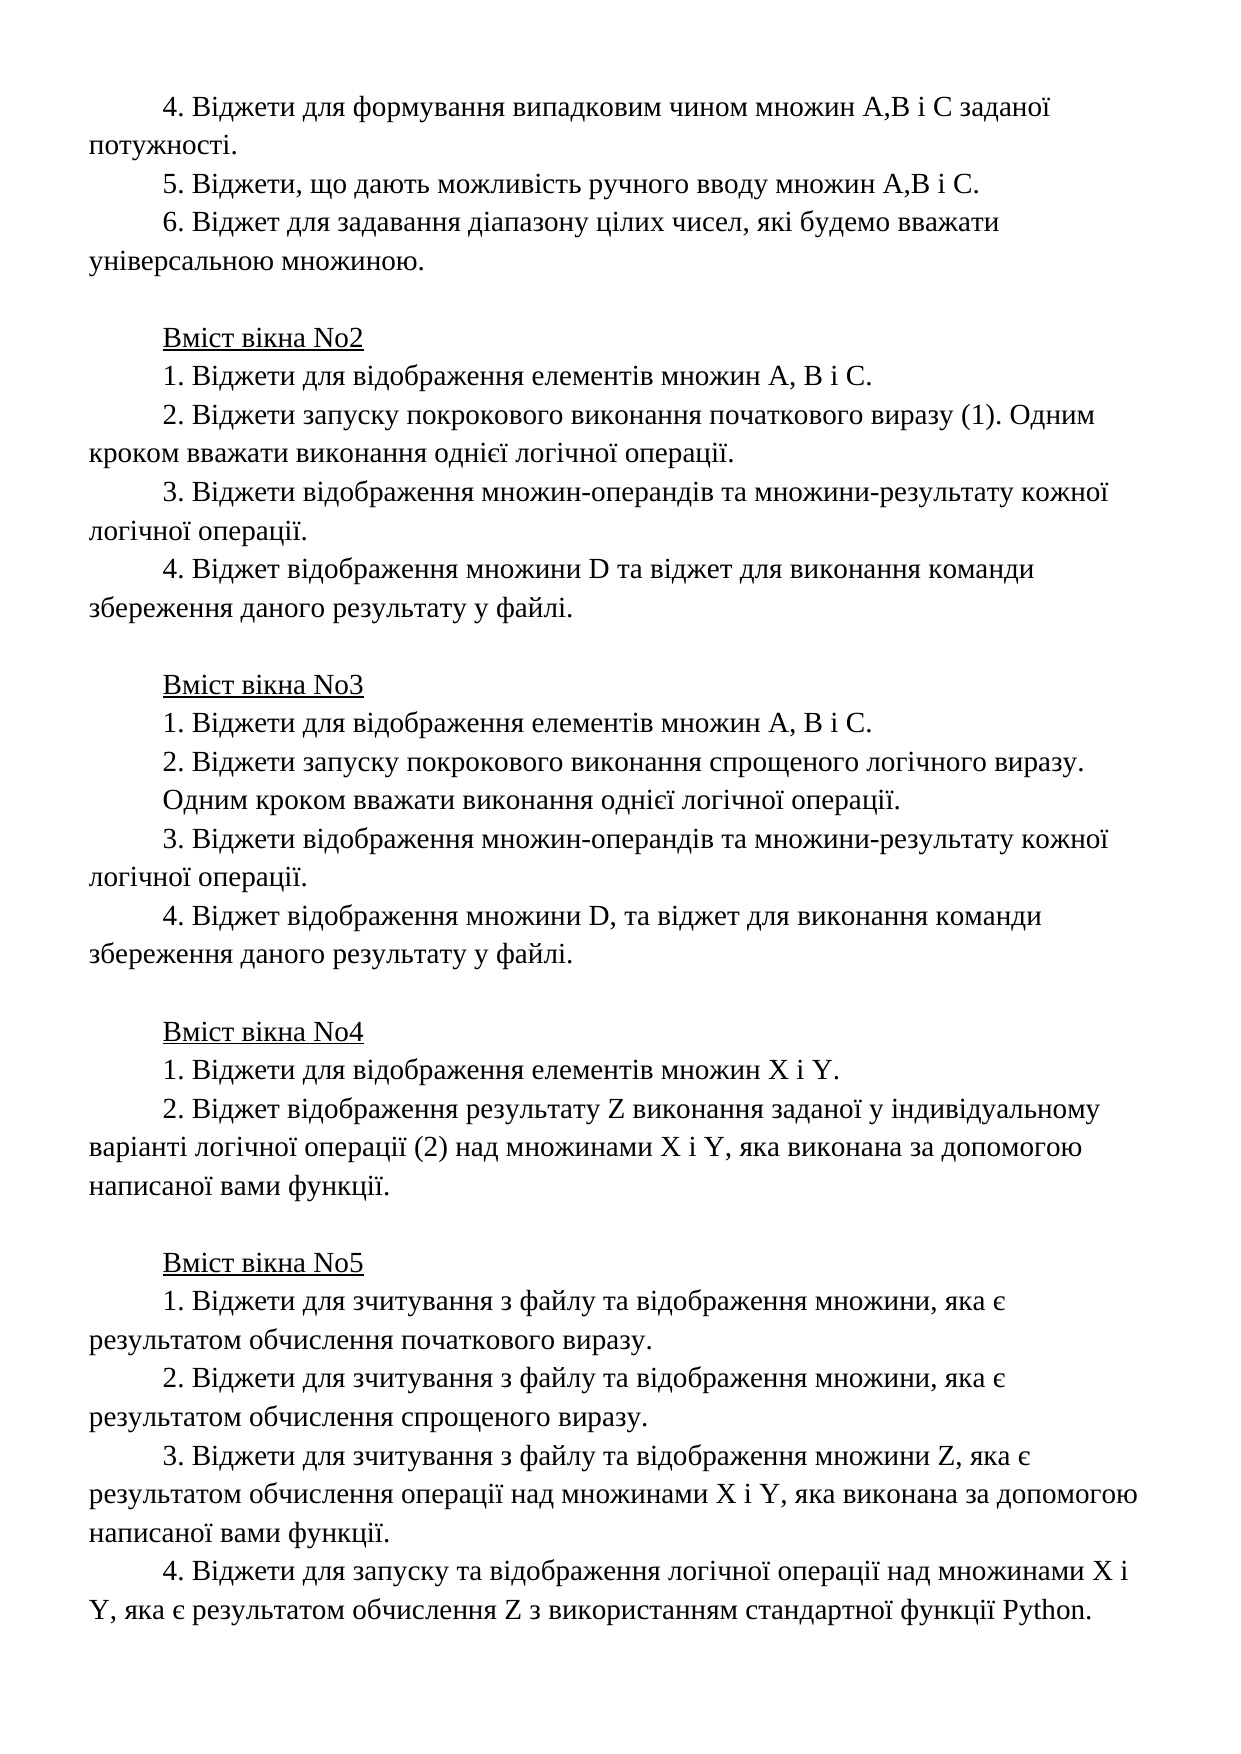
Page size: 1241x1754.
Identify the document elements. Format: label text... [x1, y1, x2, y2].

text 1. Віджети для відображення елементів множин А, B і С. [89, 705, 1152, 739]
text написаної вами функції. [89, 1515, 1152, 1548]
text 2. Віджети запуску покрокового виконання початкового виразу (1). Одним кроком вважати виконання однієї логічної операції. [89, 397, 1152, 469]
text збереження даного результату у файлі. [89, 590, 1152, 623]
text 3. Віджети відображення множин-операндів та множини-результату кожної [89, 821, 1152, 854]
text 5. Віджети, що дають можливість ручного вводу множин А,B і С. [89, 166, 1152, 199]
text 2. Віджет відображення результату Z виконання заданої у індивідуальному [89, 1091, 1152, 1124]
text логічної операції. [89, 859, 1152, 893]
text результатом обчислення операції над множинами X і Y, яка виконана за допомогою [89, 1476, 1152, 1510]
text 3. Віджети для зчитування з файлу та відображення множини Z, яка є [89, 1438, 1152, 1471]
text 1. Віджети для відображення елементів множин А, B і С. [89, 358, 1152, 392]
text Вміст вікна No4 [89, 1014, 1152, 1047]
text 4. Віджет відображення множини D та віджет для виконання команди [89, 551, 1152, 585]
text Одним кроком вважати виконання однієї логічної операції. [89, 782, 1152, 816]
text 2. Віджети запуску покрокового виконання спрощеного логічного виразу. [89, 744, 1152, 777]
text 1. Віджети для відображення елементів множин X і Y. [89, 1052, 1152, 1086]
text 3. Віджети відображення множин-операндів та множини-результату кожної [89, 474, 1152, 508]
text 6. Віджет для задавання діапазону цілих чисел, які будемо вважати [89, 204, 1152, 238]
text 1. Віджети для зчитування з файлу та відображення множини, яка є результатом обчислення початкового виразу. [89, 1283, 1152, 1356]
text універсальною множиною. [89, 243, 1152, 276]
text варіанті логічної операції (2) над множинами X і Y, яка виконана за допомогою [89, 1129, 1152, 1163]
text Вміст вікна No3 [89, 667, 1152, 700]
text збереження даного результату у файлі. [89, 937, 1152, 970]
text написаної вами функції. [89, 1168, 1152, 1201]
text Вміст вікна No2 [89, 320, 1152, 353]
text 4. Віджети для формування випадковим чином множин A,B і С заданої [89, 89, 1152, 122]
text 2. Віджети для зчитування з файлу та відображення множини, яка є результатом обчислення спрощеного виразу. [89, 1361, 1152, 1433]
text потужності. [89, 127, 1152, 161]
text 4. Віджети для запуску та відображення логічної операції над множинами X і Y, яка є результатом обчислення Z з використанням стандартної функції Python. [89, 1553, 1152, 1625]
text логічної операції. [89, 513, 1152, 546]
text 4. Віджет відображення множини D, та віджет для виконання команди [89, 898, 1152, 932]
text Вміст вікна No5 [89, 1245, 1152, 1278]
